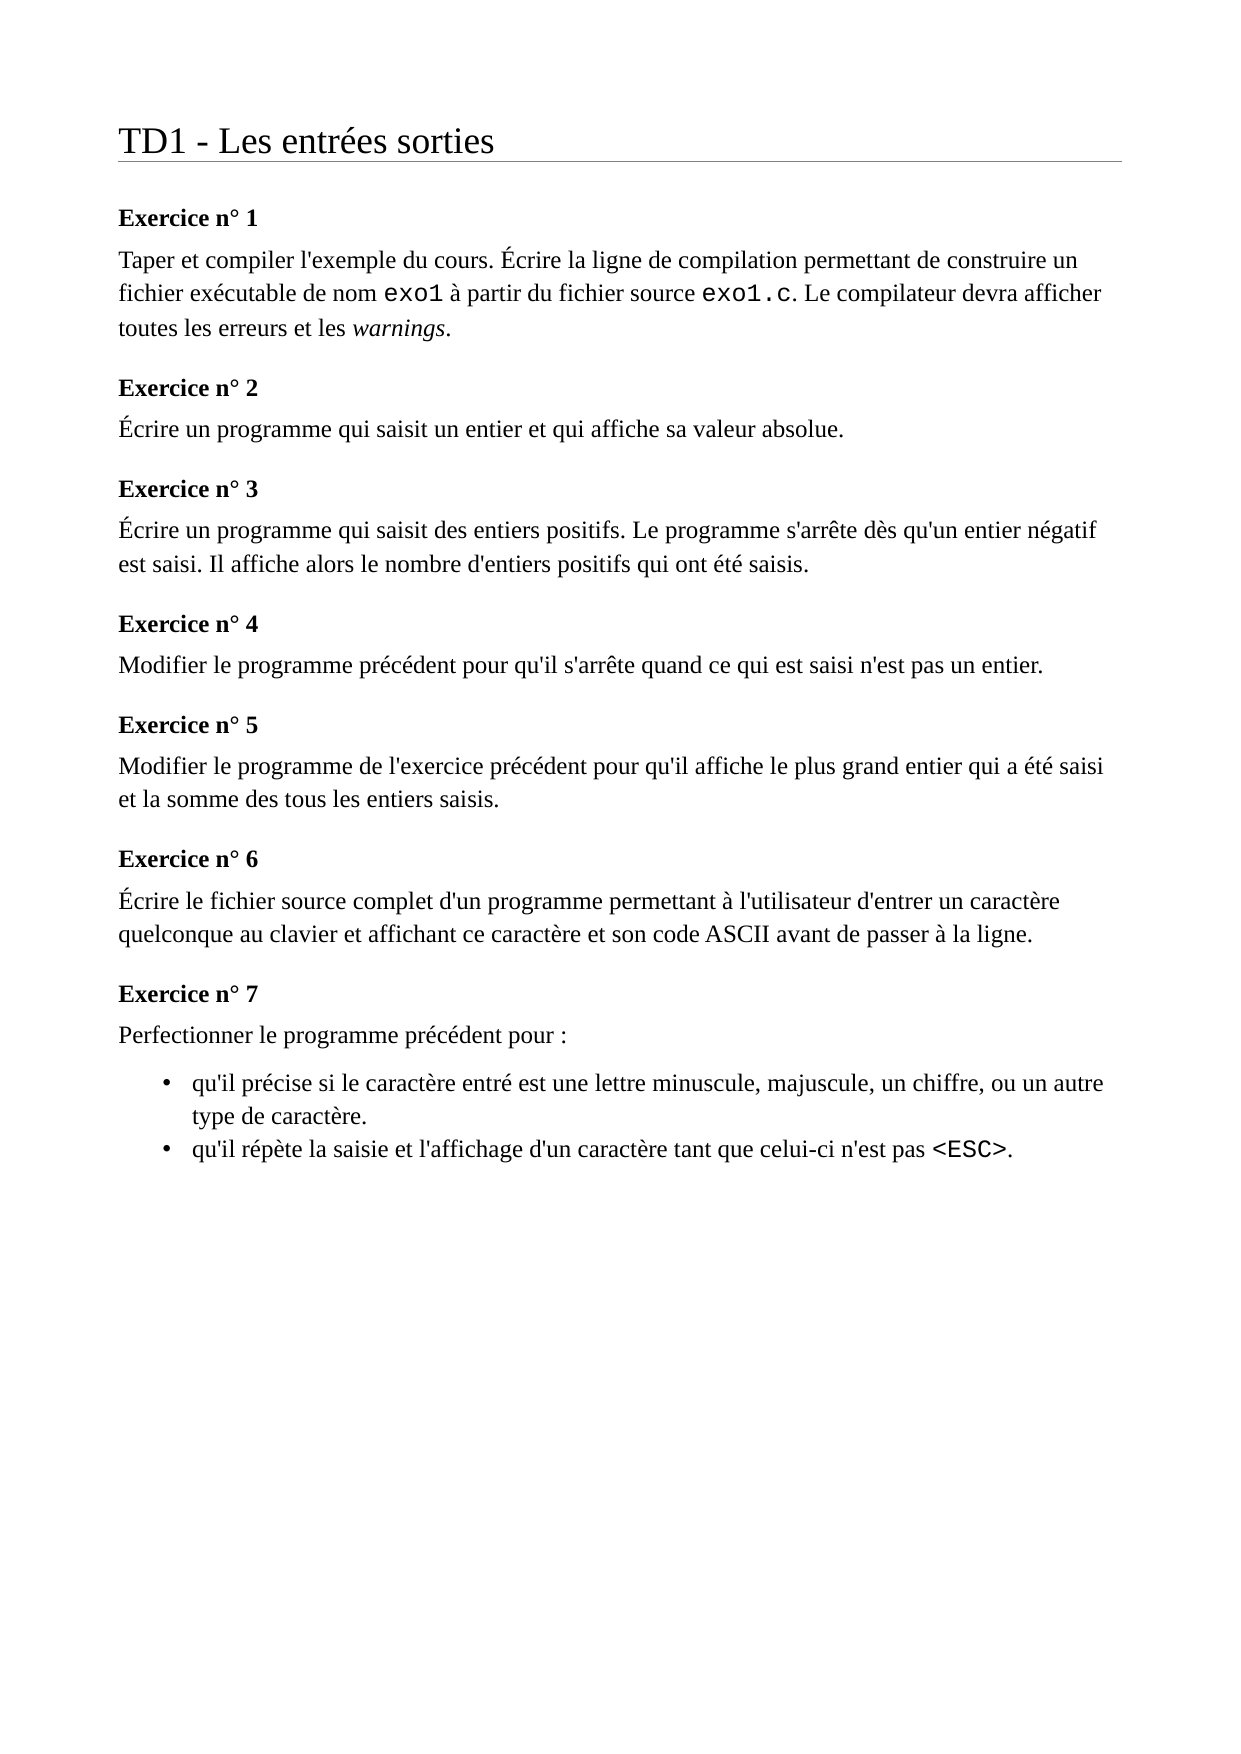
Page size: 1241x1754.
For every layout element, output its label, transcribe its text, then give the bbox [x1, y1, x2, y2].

text Modifier le programme précédent pour qu'il s'arrête quand ce qui est saisi n'est pas un entier. [118, 650, 1122, 679]
text Perfectionner le programme précédent pour : [118, 1020, 1122, 1049]
text Écrire un programme qui saisit des entiers positifs. Le programme s'arrête dès qu'un entier négatif est saisi. Il affiche alors le nombre d'entiers positifs qui ont été saisis. [118, 516, 1122, 577]
subtitle Exercice n° 7 [118, 979, 1122, 1008]
list qu'il répète la saisie et l'affichage d'un caractère tant que celui-ci n'est pas <ESC>. [162, 1134, 1122, 1164]
subtitle Exercice n° 5 [118, 710, 1122, 739]
text TD1 - Les entrées sorties [118, 118, 1122, 161]
subtitle Exercice n° 3 [118, 474, 1122, 503]
text Modifier le programme de l'exercice précédent pour qu'il affiche le plus grand entier qui a été saisi et la somme des tous les entiers saisis. [118, 751, 1122, 813]
list qu'il précise si le caractère entré est une lettre minuscule, majuscule, un chiffre, ou un autre type de caractère. [162, 1068, 1122, 1129]
subtitle Exercice n° 1 [118, 203, 1122, 232]
subtitle Exercice n° 6 [118, 844, 1122, 873]
subtitle Exercice n° 4 [118, 609, 1122, 637]
text Taper et compiler l'exemple du cours. Écrire la ligne de compilation permettant de construire un fichier exécutable de nom exo1 à partir du fichier source exo1.c. Le compilateur devra afficher toutes les erreurs et les warnings. [118, 245, 1122, 342]
subtitle Exercice n° 2 [118, 373, 1122, 402]
text Écrire le fichier source complet d'un programme permettant à l'utilisateur d'entrer un caractère quelconque au clavier et affichant ce caractère et son code ASCII avant de passer à la ligne. [118, 886, 1122, 947]
text Écrire un programme qui saisit un entier et qui affiche sa valeur absolue. [118, 414, 1122, 443]
